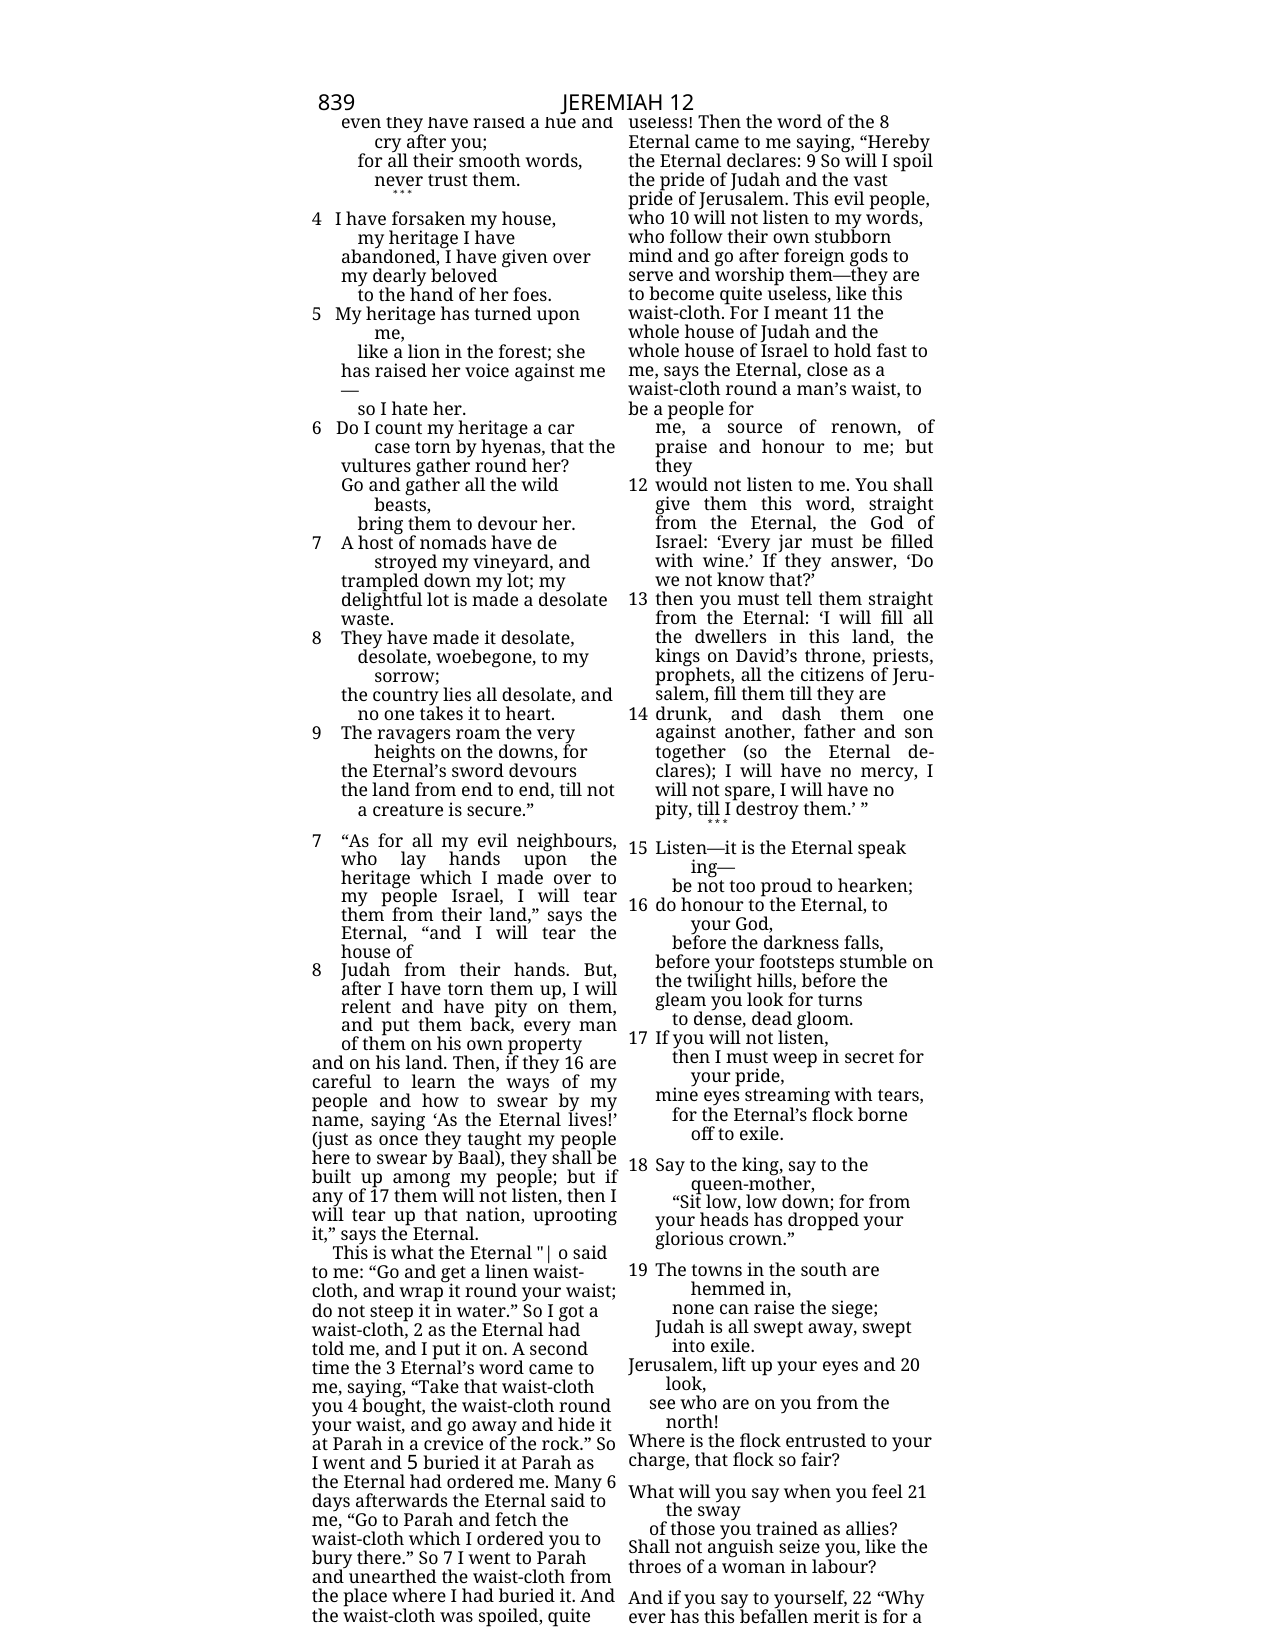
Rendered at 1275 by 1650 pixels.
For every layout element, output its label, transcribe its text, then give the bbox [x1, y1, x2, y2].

list A host of nomads have de­ [312, 534, 617, 553]
list My heritage has turned upon [312, 305, 617, 324]
list “As for all my evil neighbours, who lay hands upon the heritage which I made over to my people Israel, I will tear them from their land,” says the Eternal, “and I will tear the house of [312, 833, 617, 962]
list Do I count my heritage a car­ [312, 419, 617, 438]
text hemmed in, [691, 1280, 934, 1299]
text Where is the flock entrusted to your charge, that flock so fair? [628, 1433, 934, 1471]
text of those you trained as allies? Shall not anguish seize you, like the throes of a woman in labour? [628, 1520, 934, 1577]
text none can raise the siege; [655, 1299, 934, 1318]
text see who are on you from the north! [649, 1394, 934, 1433]
text case torn by hyenas, that the vultures gather round her? [341, 438, 617, 477]
text This is what the Eternal "| o said to me: “Go and get a linen waist-cloth, and wrap it round your waist; do not steep it in water.” So I got a waist-cloth, 2 as the Eternal had told me, and I put it on. A second time the 3 Eternal’s word came to me, say­ing, “Take that waist-cloth you 4 bought, the waist-cloth round your waist, and go away and hide it at Parah in a crevice of the rock.” So I went and 5 buried it at Parah as the Eter­nal had ordered me. Many 6 days afterwards the Eternal said to me, “Go to Parah and fetch the waist-cloth which I ordered you to bury there.” So 7 I went to Parah and unearthed the waist-cloth from the place where I had buried it. And the waist-cloth was spoiled, quite [312, 1244, 617, 1626]
list The ravagers roam the very [312, 724, 617, 743]
text then I must weep in secret for your pride, [672, 1048, 934, 1087]
text What will you say when you feel 21 [628, 1484, 934, 1502]
text * * * [393, 190, 617, 199]
text before the darkness falls, before your footsteps stumble on the twilight hills, before the gleam you look for turns [655, 934, 934, 1010]
text pity, till I destroy them.’ ” [655, 800, 934, 819]
text heights on the downs, for the Eternal’s sword de­vours [341, 743, 617, 782]
text to the hand of her foes. [357, 286, 617, 305]
text Judah is all swept away, swept into exile. [655, 1318, 934, 1356]
text Go and gather all the wild beasts, [341, 477, 617, 515]
text the land from end to end, till not a creature is secure.” [341, 782, 617, 820]
text mine eyes streaming with tears, [655, 1087, 934, 1106]
list Say to the king, say to the [628, 1157, 934, 1175]
list Judah from their hands. But, after I have torn them up, I will relent and have pity on them, and put them back, every man of them on his own property [312, 962, 617, 1054]
text me, a source of renown, of praise and honour to me; but they [655, 419, 934, 476]
text my heritage I have abandoned, I have given over my dearly beloved [341, 229, 617, 286]
text never trust them. [341, 171, 617, 190]
text and on his land. Then, if they 16 are careful to learn the ways of my people and how to swear by my name, saying ‘As the Eter­nal lives!’ (just as once they taught my people here to swear by Baal), they shall be built up among my people; but if any of 17 them will not listen, then I will tear up that nation, uprooting it,” says the Eternal. [312, 1054, 617, 1244]
text ing— [691, 858, 934, 877]
text stroyed my vineyard, and trampled down my lot; my delightful lot is made a desolate waste. [341, 553, 617, 629]
list The towns in the south are [628, 1261, 934, 1280]
text useless! Then the word of the 8 Eternal came to me saying, “Hereby the Eternal declares: 9 So will I spoil the pride of Judah and the vast pride of Jerusalem. This evil people, who 10 will not listen to my words, who follow their own stubborn mind and go after foreign gods to serve and worship them—they are to become quite useless, like this waist-cloth. For I meant 11 the whole house of Judah and the whole house of Israel to hold fast to me, says the Eternal, close as a waist-cloth round a man’s waist, to be a people for [628, 114, 934, 419]
list would not listen to me. You shall give them this word, straight from the Eternal, the God of Israel: ‘Every jar must be filled with wine.’ If they answer, ‘Do we not know that?’ [628, 476, 934, 590]
text like a lion in the forest; she has raised her voice against me— [341, 343, 617, 400]
text for all their smooth words, [357, 152, 617, 171]
text queen-mother, [691, 1175, 934, 1194]
text Jerusalem, lift up your eyes and 20 look, [628, 1356, 934, 1394]
text your God, [691, 915, 934, 934]
text And if you say to yourself, 22 “Why ever has this befallen mer­it is for a [628, 1589, 934, 1627]
text me, [341, 324, 617, 343]
list do honour to the Eternal, to [628, 896, 934, 915]
text the sway [666, 1502, 934, 1520]
list They have made it desolate, [312, 629, 617, 648]
text desolate, woebegone, to my sorrow; [357, 648, 617, 686]
list If you will not listen, [628, 1029, 934, 1048]
text the country lies all desolate, and no one takes it to heart. [341, 686, 617, 724]
text bring them to devour her. [357, 515, 617, 534]
text so I hate her. [357, 400, 617, 419]
list drunk, and dash them one against another, father and son together (so the Eternal de­clares); I will have no mercy, I will not spare, I will have no [628, 705, 934, 800]
list then you must tell them straight from the Eternal: ‘I will fill all the dwellers in this land, the kings on David’s throne, priests, prophets, all the citizens of Jeru­salem, fill them till they are [628, 590, 934, 705]
text to dense, dead gloom. [655, 1010, 934, 1029]
text for the Eternal’s flock borne off to exile. [672, 1106, 934, 1144]
text be not too proud to hearken; [655, 877, 934, 896]
text * * * [707, 819, 934, 828]
list I have forsaken my house, [312, 210, 617, 229]
text “Sit low, low down; for from your heads has dropped your glorious crown.” [655, 1194, 934, 1249]
text even they have raised a hue and cry after you; [341, 117, 617, 152]
list Listen—it is the Eternal speak­ [628, 839, 934, 858]
